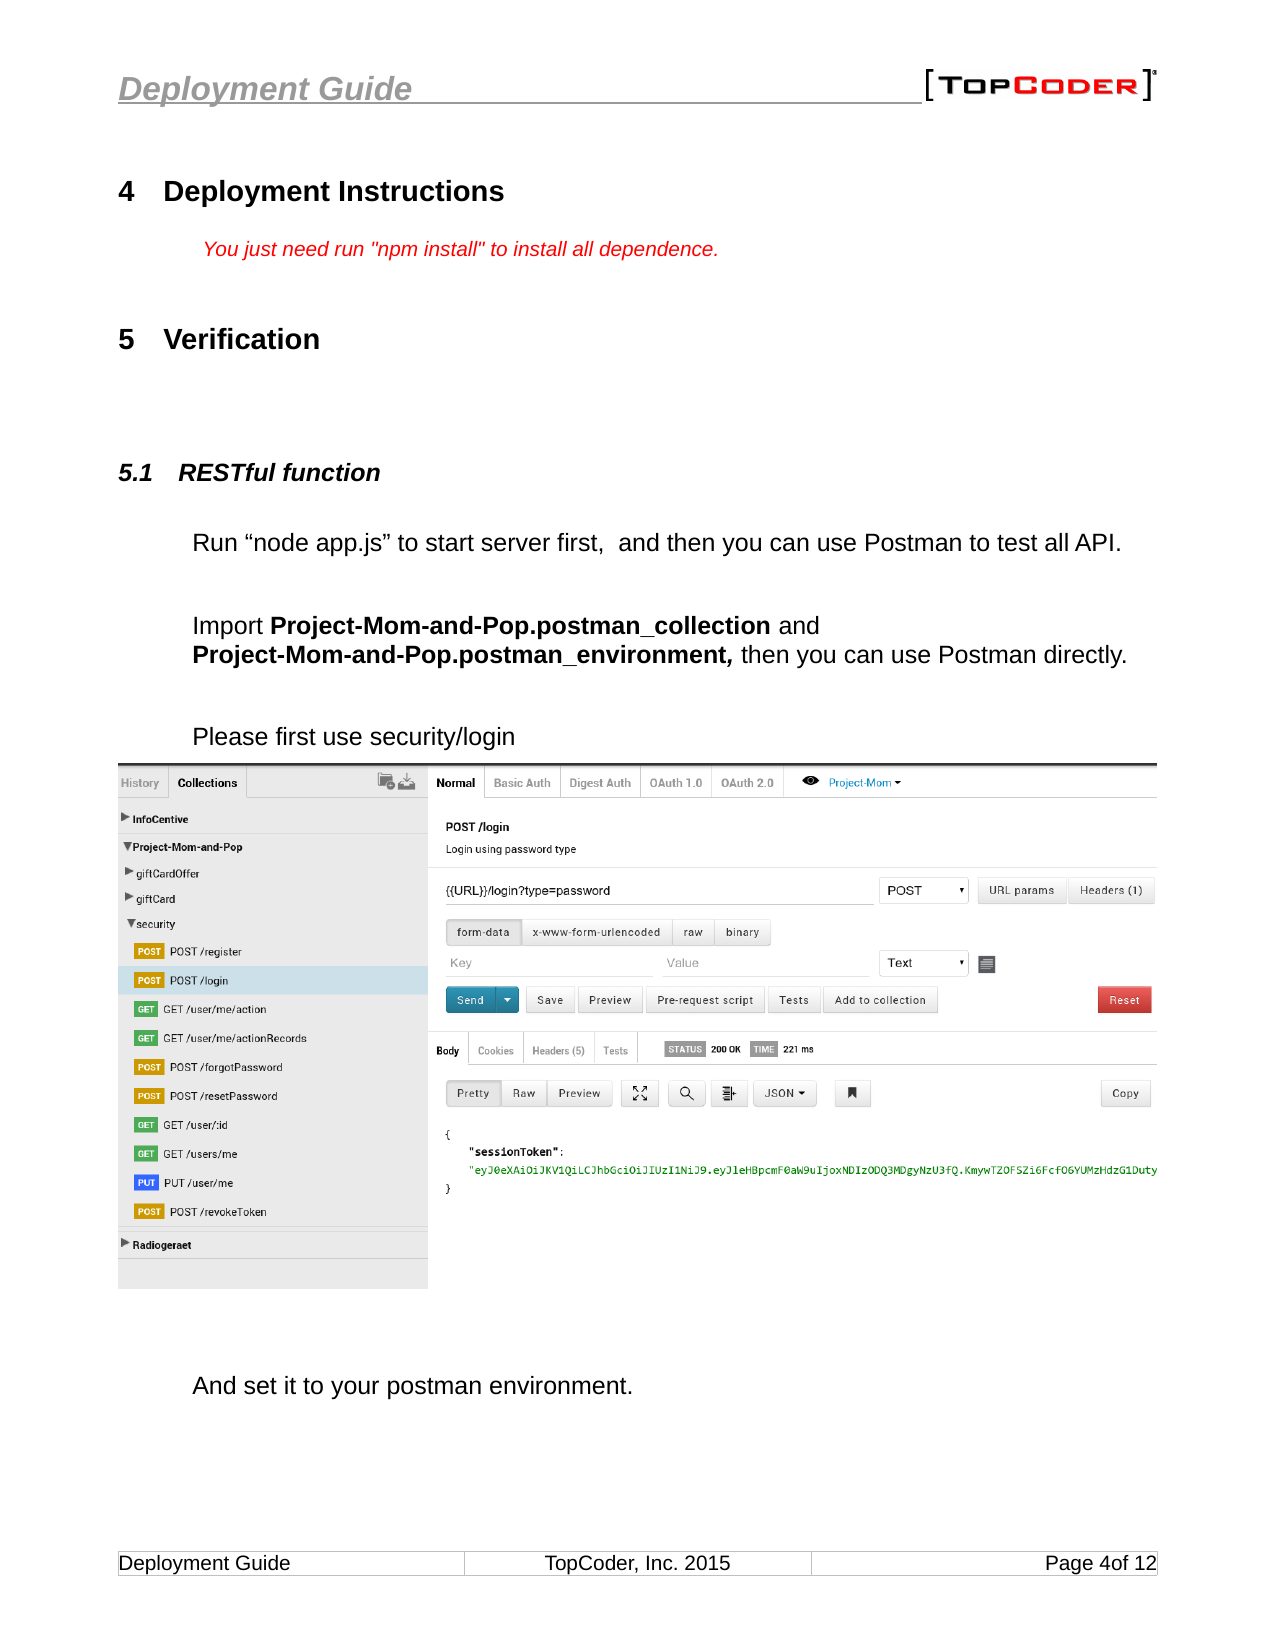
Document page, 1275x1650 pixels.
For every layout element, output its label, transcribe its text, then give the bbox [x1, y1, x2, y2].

subtitle Verification [118, 322, 1157, 355]
text Please first use security/login [118, 722, 1157, 751]
picture [118, 763, 1157, 1289]
list You just need run "npm install" to install all dependence. [165, 237, 1157, 261]
subtitle RESTful function [118, 458, 1157, 487]
text Import Project-Mom-and-Pop.postman_collection and Project-Mom-and-Pop.postman_environment, then you can use Postman directly. [118, 611, 1157, 668]
picture [926, 69, 1157, 101]
text And set it to your postman environment. [118, 1371, 1157, 1400]
text Run “node app.js” to start server first, and then you can use Postman to test all API. [118, 528, 1157, 557]
subtitle Deployment Instructions [118, 173, 1157, 207]
